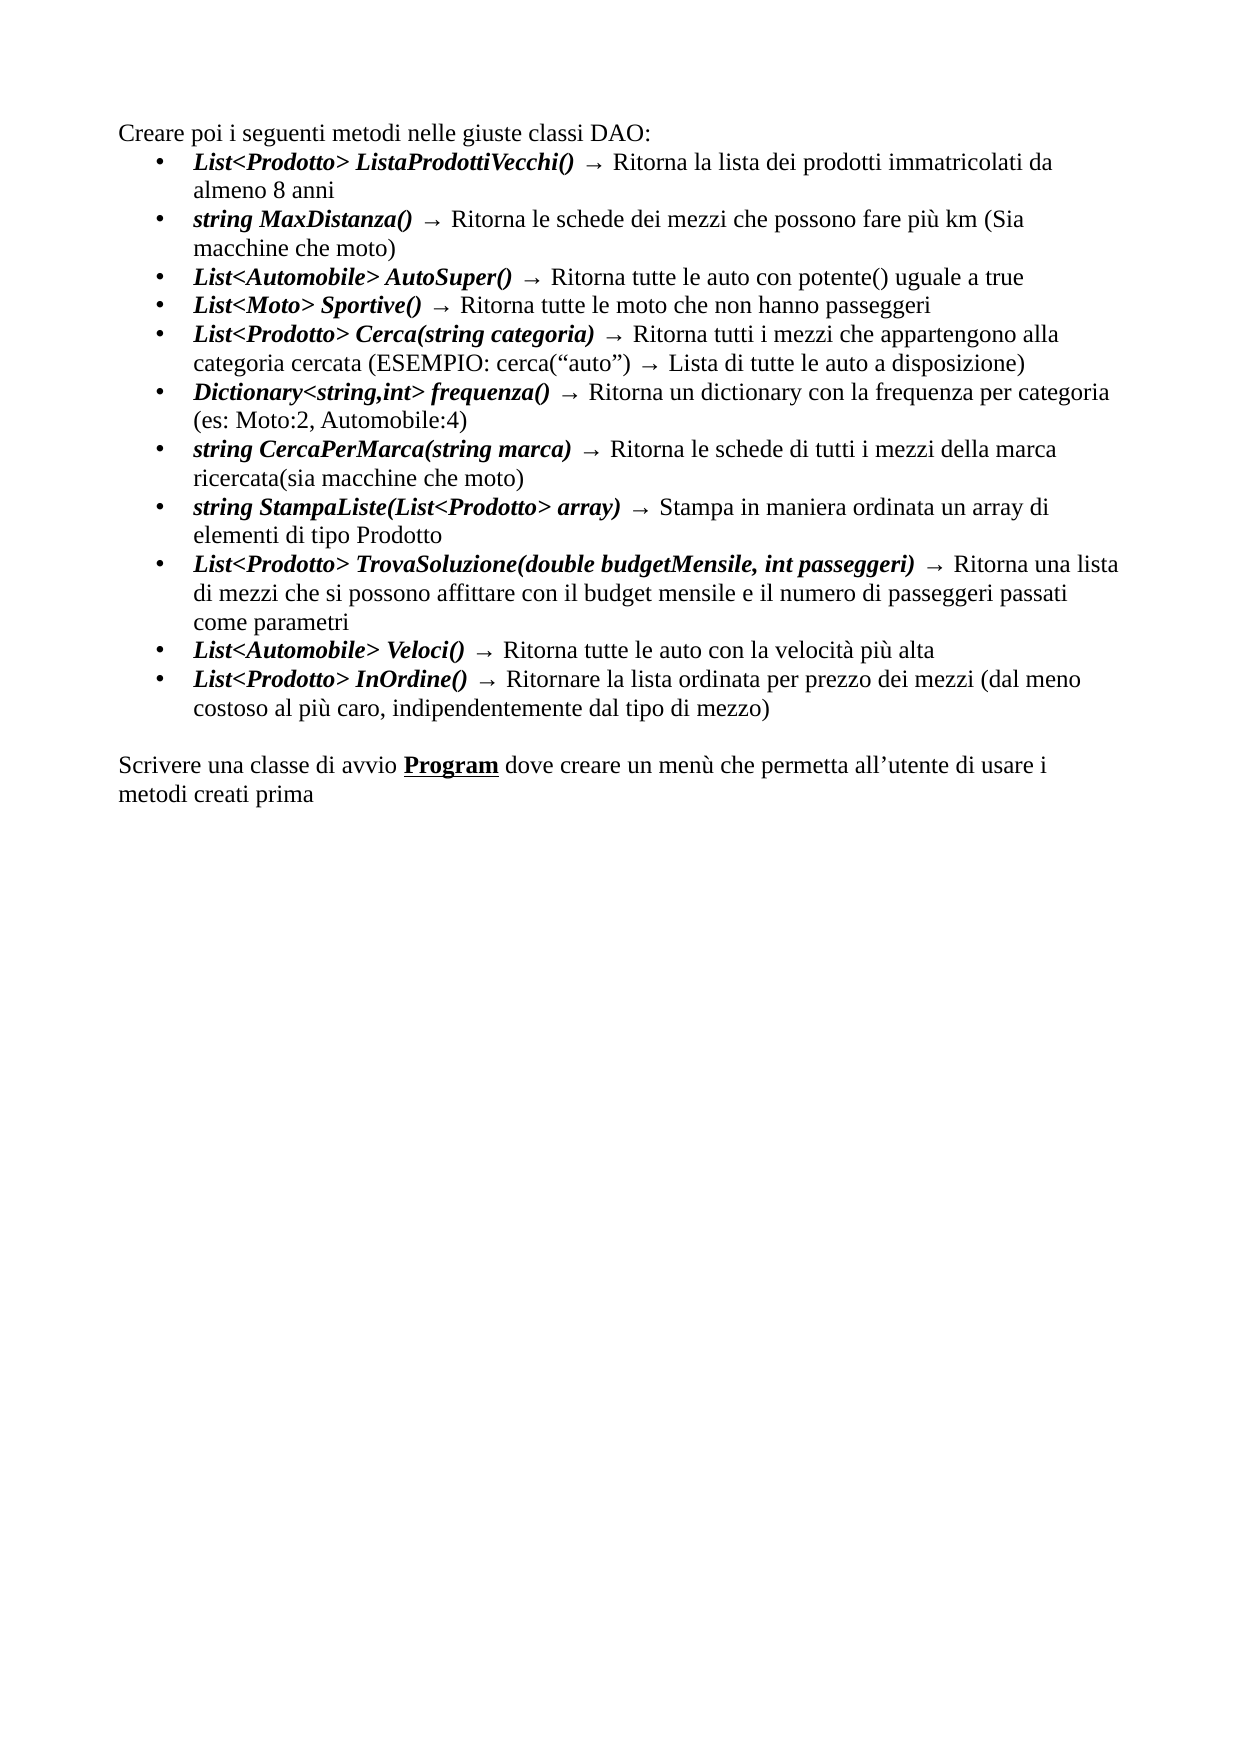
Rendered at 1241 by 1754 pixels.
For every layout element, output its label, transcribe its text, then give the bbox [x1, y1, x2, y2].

list string CercaPerMarca(string marca) → Ritorna le schede di tutti i mezzi della marca ricercata(sia macchine che moto) [156, 434, 1122, 492]
list List<Prodotto> ListaProdottiVecchi() → Ritorna la lista dei prodotti immatricolati da almeno 8 anni [156, 147, 1122, 204]
text Scrivere una classe di avvio Program dove creare un menù che permetta all’utente di usare i metodi creati prima [118, 751, 1122, 808]
list List<Automobile> AutoSuper() → Ritorna tutte le auto con potente() uguale a true [156, 262, 1122, 291]
list string StampaListe(List<Prodotto> array) → Stampa in maniera ordinata un array di elementi di tipo Prodotto [156, 492, 1122, 549]
list List<Prodotto> InOrdine() → Ritornare la lista ordinata per prezzo dei mezzi (dal meno costoso al più caro, indipendentemente dal tipo di mezzo) [156, 664, 1122, 722]
list List<Automobile> Veloci() → Ritorna tutte le auto con la velocità più alta [156, 636, 1122, 664]
list List<Prodotto> Cerca(string categoria) → Ritorna tutti i mezzi che appartengono alla categoria cercata (ESEMPIO: cerca(“auto”) → Lista di tutte le auto a disposizione) [156, 319, 1122, 377]
text Creare poi i seguenti metodi nelle giuste classi DAO: [118, 118, 1122, 147]
list Dictionary<string,int> frequenza() → Ritorna un dictionary con la frequenza per categoria (es: Moto:2, Automobile:4) [156, 377, 1122, 434]
list List<Moto> Sportive() → Ritorna tutte le moto che non hanno passeggeri [156, 291, 1122, 319]
list List<Prodotto> TrovaSoluzione(double budgetMensile, int passeggeri) → Ritorna una lista di mezzi che si possono affittare con il budget mensile e il numero di passeggeri passati come parametri [156, 549, 1122, 636]
list string MaxDistanza() → Ritorna le schede dei mezzi che possono fare più km (Sia macchine che moto) [156, 204, 1122, 262]
